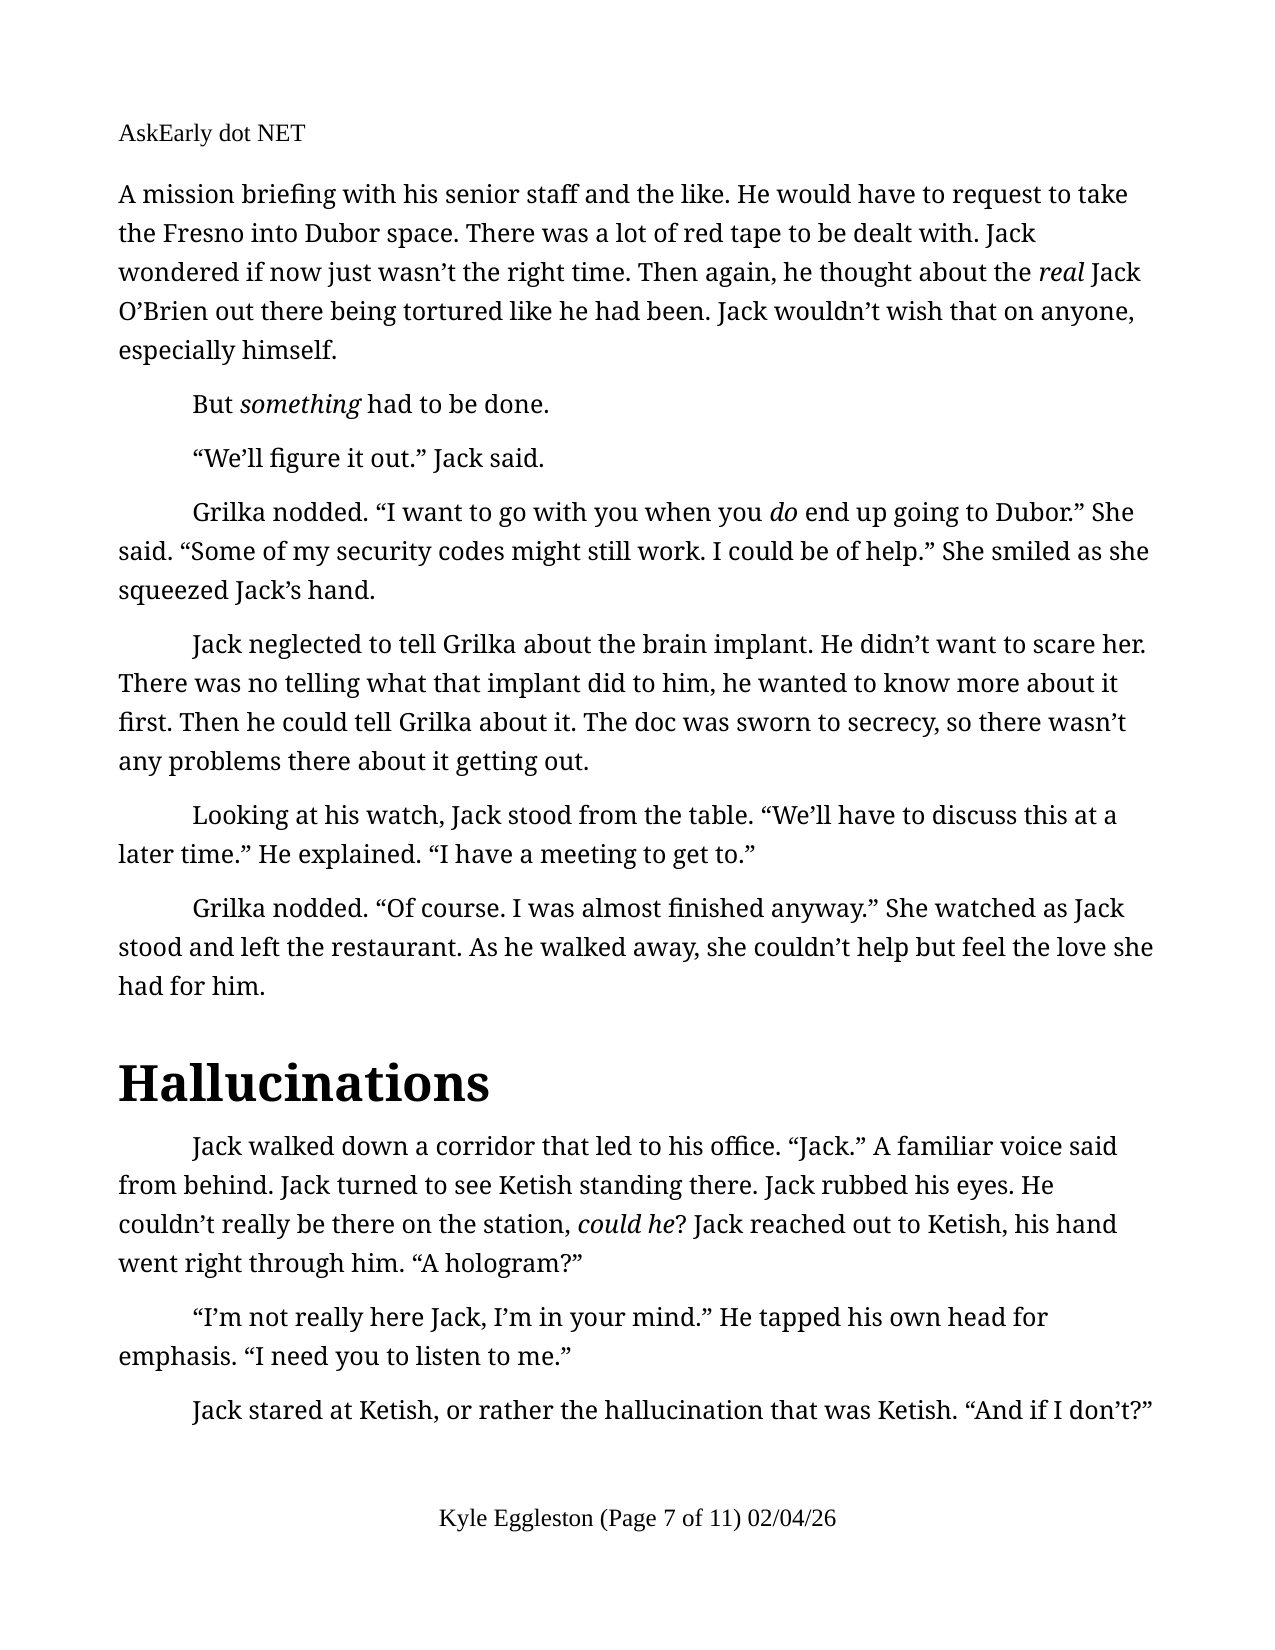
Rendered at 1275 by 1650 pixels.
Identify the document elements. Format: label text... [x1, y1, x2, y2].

text A mission briefing with his senior staff and the like. He would have to request to take the Fresno into Dubor space. There was a lot of red tape to be dealt with. Jack wondered if now just wasn’t the right time. Then again, he thought about the real Jack O’Brien out there being tortured like he had been. Jack wouldn’t wish that on anyone, especially himself. [118, 176, 1157, 367]
text “We’ll figure it out.” Jack said. [118, 441, 1157, 474]
text Grilka nodded. “I want to go with you when you do end up going to Dubor.” She said. “Some of my security codes might still work. I could be of help.” She smiled as she squeezed Jack’s hand. [118, 494, 1157, 607]
text Looking at his watch, Jack stood from the table. “We’ll have to discuss this at a later time.” He explained. “I have a meeting to get to.” [118, 798, 1157, 871]
text “I’m not really here Jack, I’m in your mind.” He tapped his own head for emphasis. “I need you to listen to me.” [118, 1299, 1157, 1373]
text Jack neglected to tell Grilka about the brain implant. He didn’t want to scare her. There was no telling what that implant did to him, he wanted to know more about it first. Then he could tell Grilka about it. The doc was sworn to secrecy, so there wasn’t any problems there about it getting out. [118, 626, 1157, 778]
text Jack stared at Ketish, or rather the hallucination that was Ketish. “And if I don’t?” [118, 1392, 1157, 1426]
text But something had to be done. [118, 387, 1157, 421]
subtitle Hallucinations [118, 1048, 1157, 1116]
text Jack walked down a corridor that led to his office. “Jack.” A familiar voice said from behind. Jack turned to see Ketish standing there. Jack rubbed his eyes. He couldn’t really be there on the station, could he? Jack reached out to Ketish, his hand went right through him. “A hologram?” [118, 1128, 1157, 1280]
text Grilka nodded. “Of course. I was almost finished anyway.” She watched as Jack stood and left the restaurant. As he walked away, she couldn’t help but feel the love she had for him. [118, 891, 1157, 1003]
